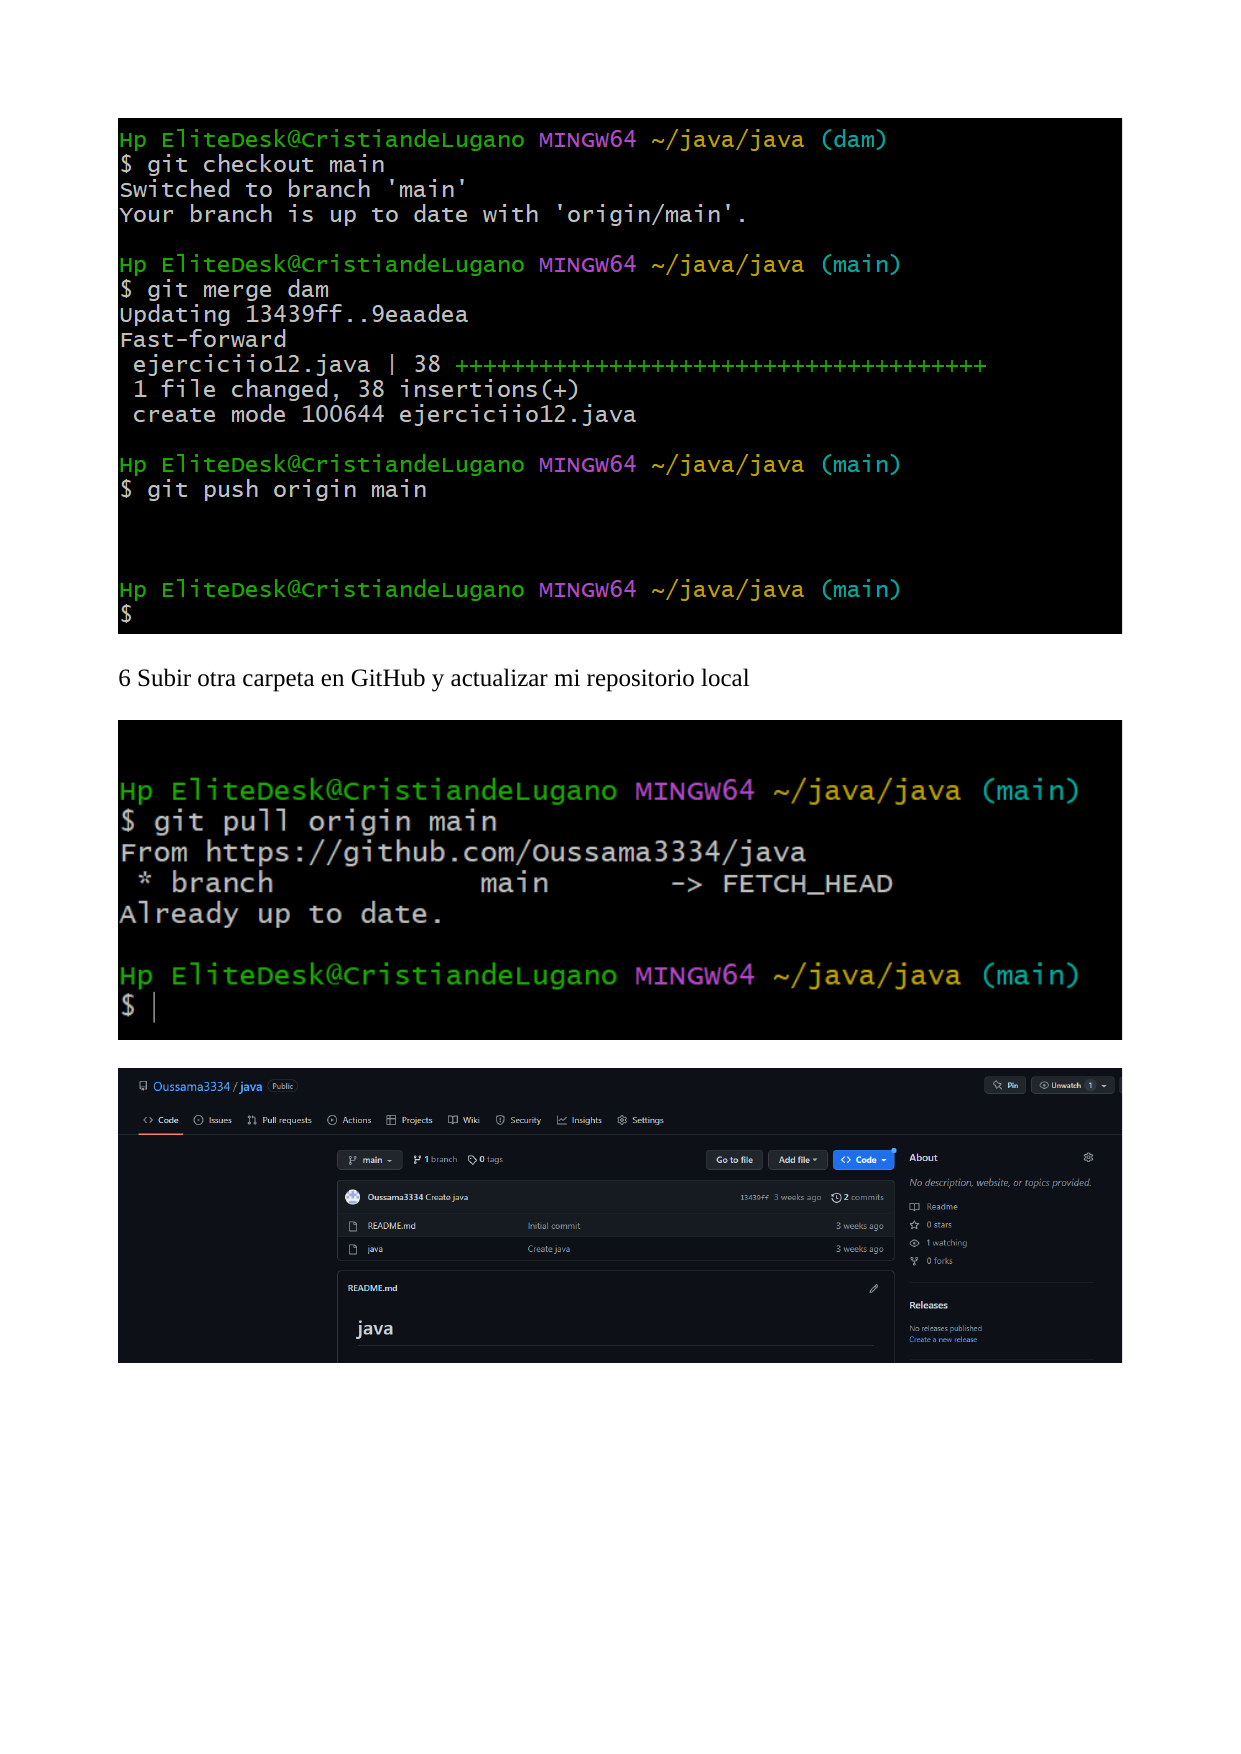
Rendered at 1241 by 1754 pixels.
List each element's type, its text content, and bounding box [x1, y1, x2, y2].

picture [118, 118, 1123, 634]
picture [118, 720, 1123, 1040]
picture [118, 1068, 1123, 1363]
text 6 Subir otra carpeta en GitHub y actualizar mi repositorio local [118, 663, 1122, 692]
